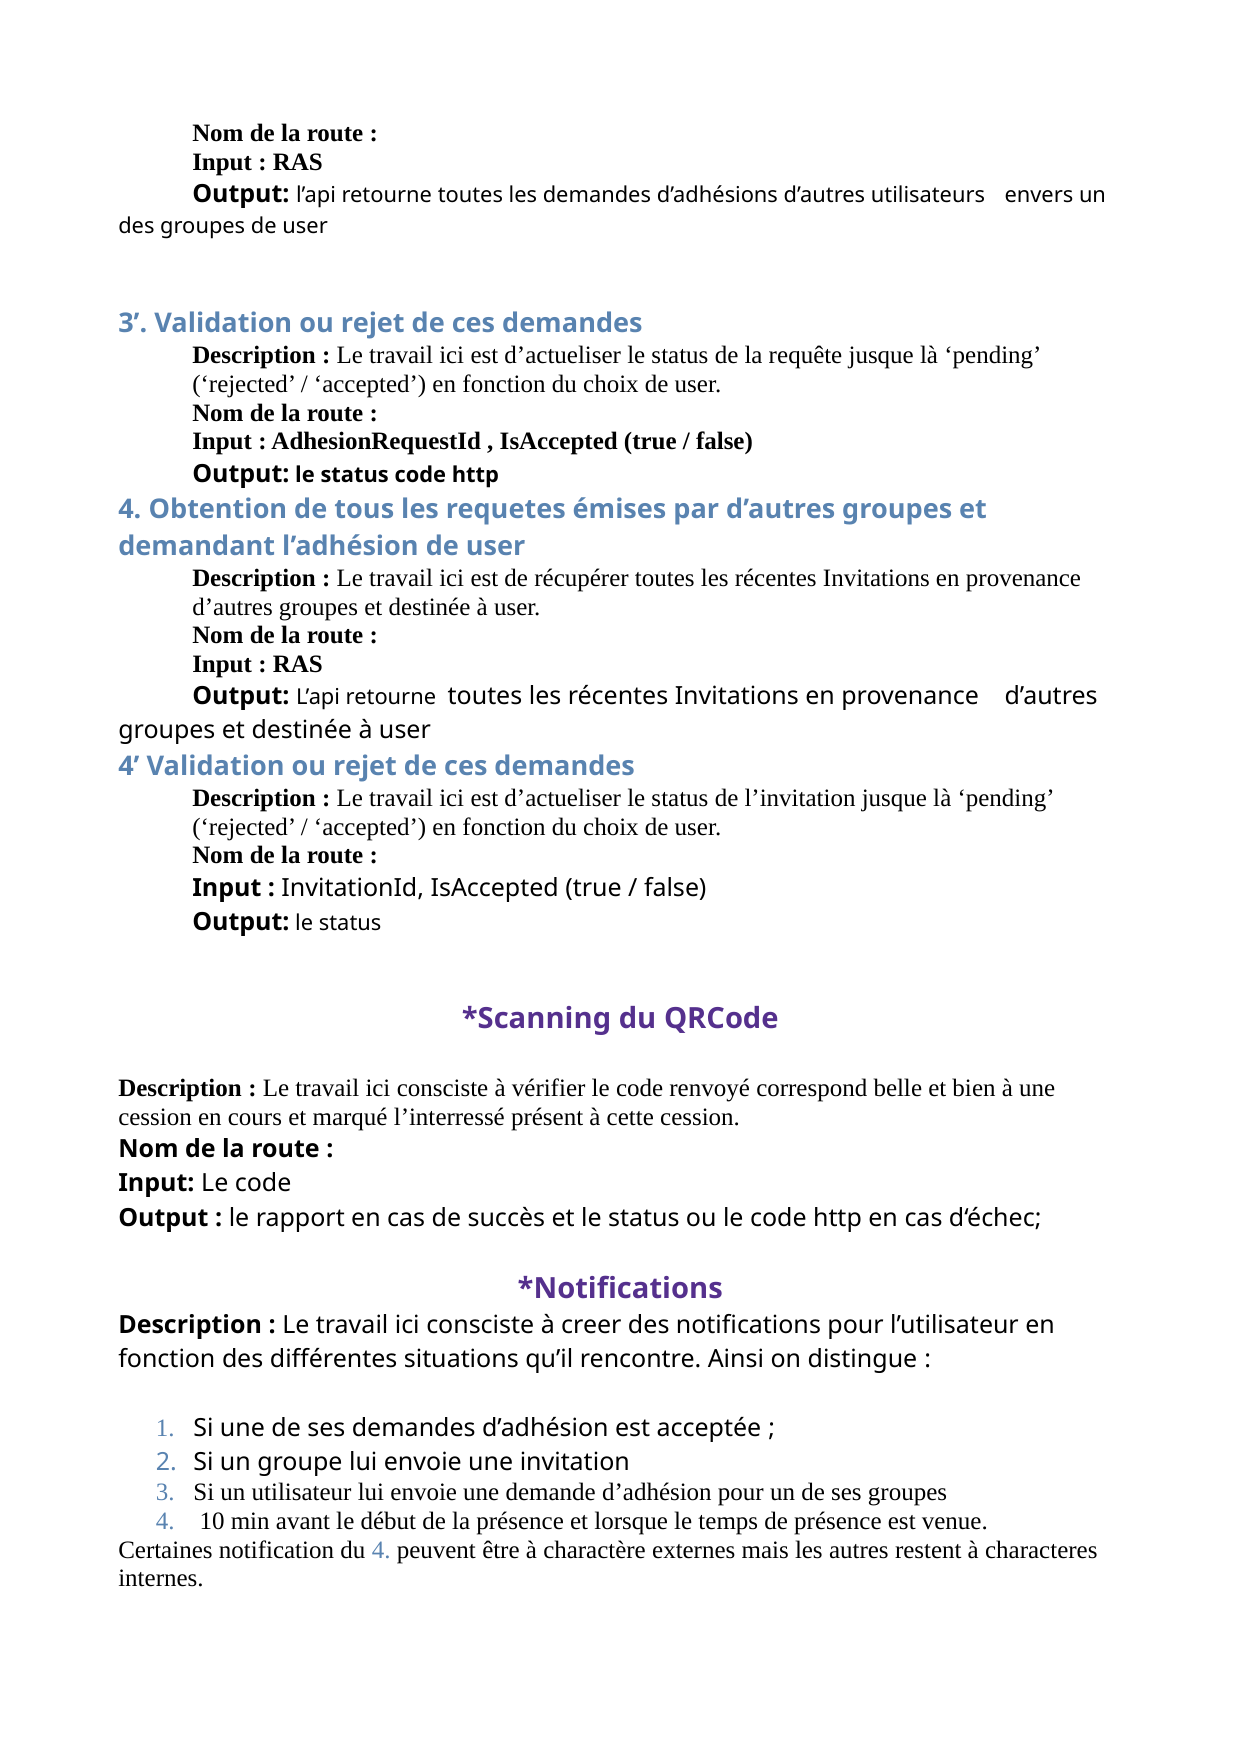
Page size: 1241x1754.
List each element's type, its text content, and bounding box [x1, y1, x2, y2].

text Input : AdhesionRequestId , IsAccepted (true / false) [118, 426, 1122, 455]
text Description : Le travail ici est de récupérer toutes les récentes Invitations en provenance d’autres groupes et destinée à user. [118, 563, 1122, 621]
text Description : Le travail ici consciste à creer des notifications pour l’utilisateur en fonction des différentes situations qu’il rencontre. Ainsi on distingue : [118, 1307, 1122, 1375]
text Input : InvitationId, IsAccepted (true / false) [118, 869, 1122, 903]
text Description : Le travail ici consciste à vérifier le code renvoyé correspond belle et bien à une cession en cours et marqué l’interressé présent à cette cession. [118, 1073, 1122, 1131]
text Output : le rapport en cas de succès et le status ou le code http en cas d‘échec; [118, 1199, 1122, 1233]
text *Scanning du QRCode [118, 997, 1122, 1037]
text *Notifications [118, 1267, 1122, 1307]
text Input : RAS [118, 649, 1122, 678]
text Nom de la route : [118, 1131, 1122, 1165]
text Nom de la route : [118, 118, 1122, 147]
text Nom de la route : [118, 398, 1122, 426]
list Si un groupe lui envoie une invitation [156, 1443, 1122, 1477]
text Output: le status code http [118, 455, 1122, 489]
text Description : Le travail ici est d’actueliser le status de la requête jusque là ‘pending’ (‘rejected’ / ‘accepted’) en fonction du choix de user. [118, 340, 1122, 398]
text Input : RAS [118, 147, 1122, 176]
text 3’. Validation ou rejet de ces demandes [118, 303, 1122, 340]
text Certaines notification du 4. peuvent être à charactère externes mais les autres restent à characteres internes. [118, 1535, 1122, 1592]
text Output: l’api retourne toutes les demandes d’adhésions d’autres utilisateurs envers un des groupes de user [118, 176, 1122, 239]
text 4. Obtention de tous les requetes émises par d’autres groupes et demandant l’adhésion de user [118, 489, 1122, 563]
text Input: Le code [118, 1165, 1122, 1199]
text Output: L’api retourne toutes les récentes Invitations en provenance d’autres groupes et destinée à user [118, 678, 1122, 746]
list 10 min avant le début de la présence et lorsque le temps de présence est venue. [156, 1506, 1122, 1535]
text 4’ Validation ou rejet de ces demandes [118, 746, 1122, 783]
text Description : Le travail ici est d’actueliser le status de l’invitation jusque là ‘pending’ (‘rejected’ / ‘accepted’) en fonction du choix de user. [118, 783, 1122, 841]
text Nom de la route : [118, 841, 1122, 869]
text Nom de la route : [118, 621, 1122, 649]
list Si un utilisateur lui envoie une demande d’adhésion pour un de ses groupes [156, 1477, 1122, 1506]
text Output: le status [118, 903, 1122, 937]
list Si une de ses demandes d’adhésion est acceptée ; [156, 1409, 1122, 1443]
